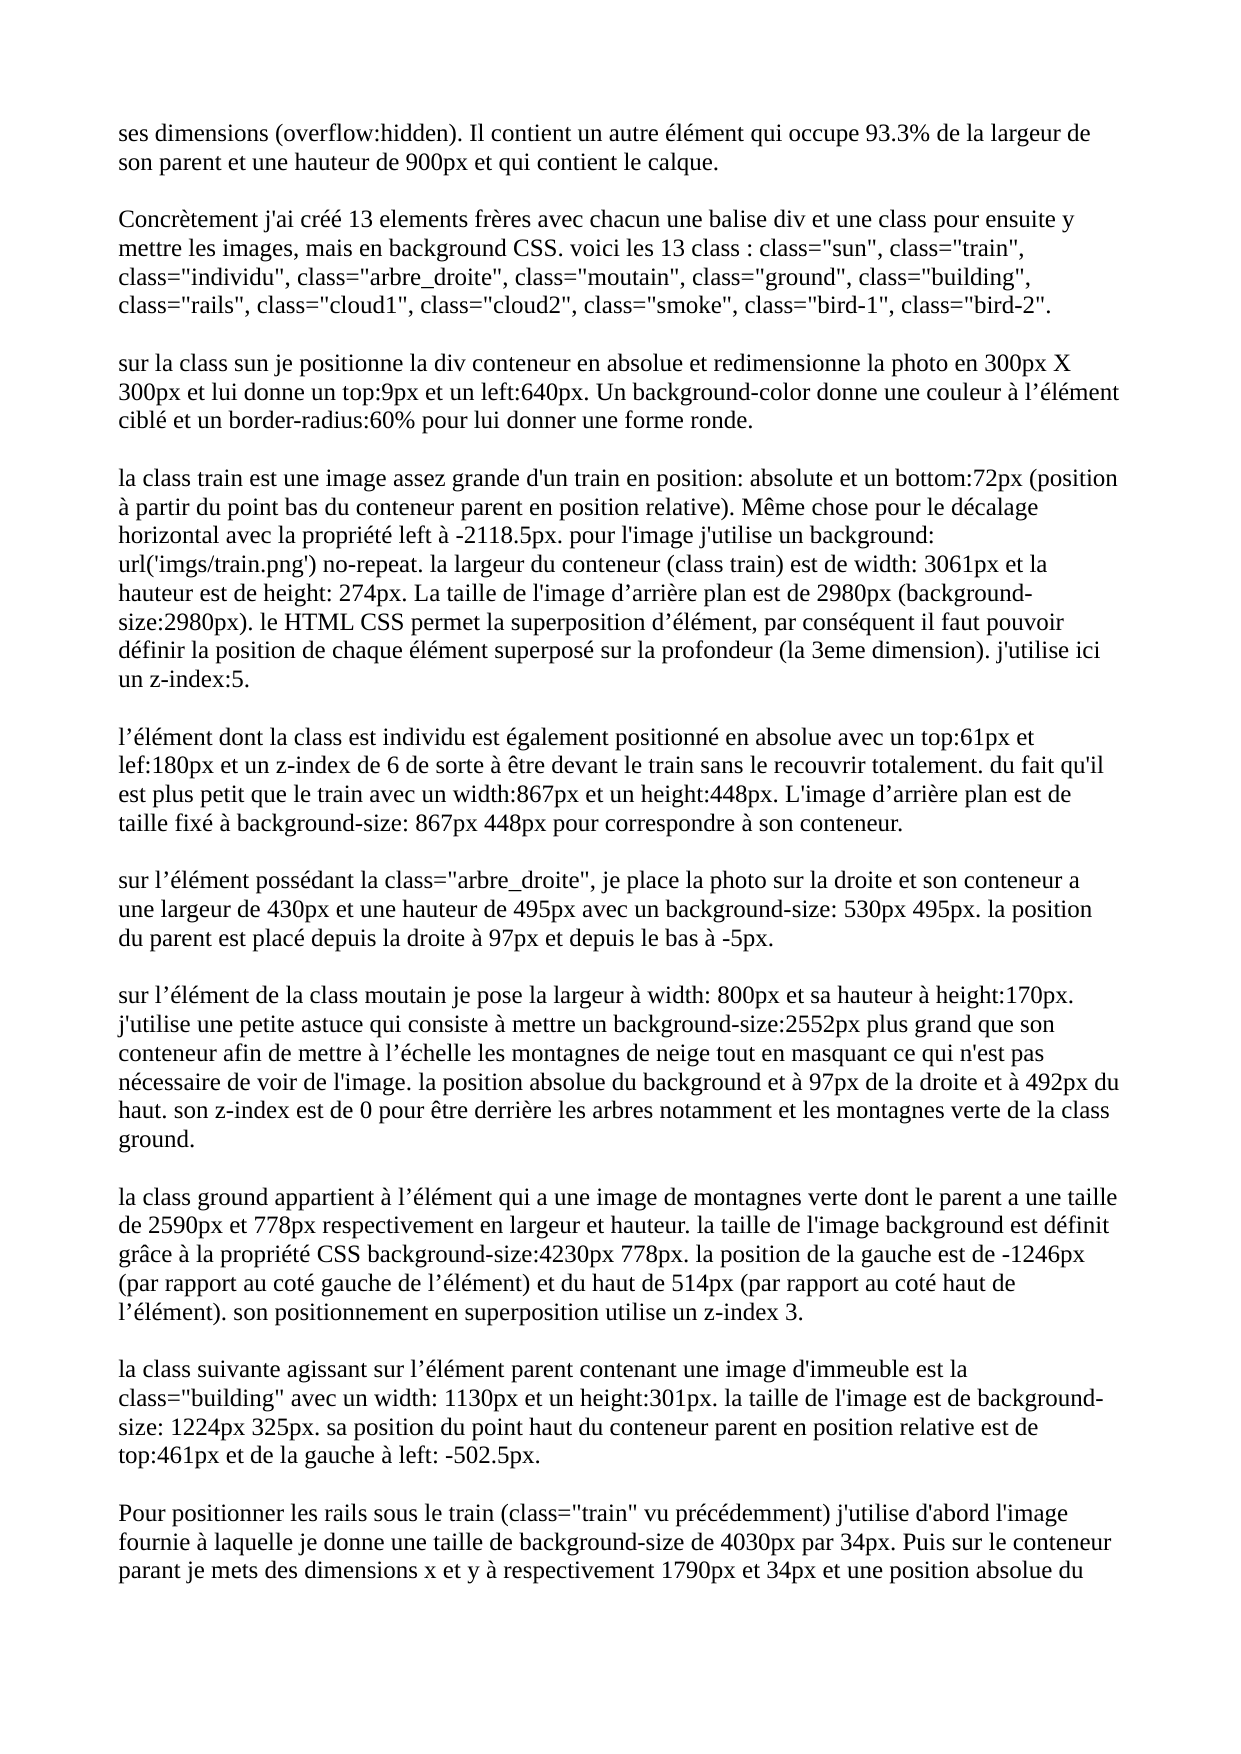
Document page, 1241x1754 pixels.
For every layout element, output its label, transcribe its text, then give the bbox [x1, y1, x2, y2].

text Concrètement j'ai créé 13 elements frères avec chacun une balise div et une class pour ensuite y mettre les images, mais en background CSS. voici les 13 class : class="sun", class="train", class="individu", class="arbre_droite", class="moutain", class="ground", class="building", class="rails", class="cloud1", class="cloud2", class="smoke", class="bird-1", class="bird-2". [118, 204, 1122, 319]
text Pour positionner les rails sous le train (class="train" vu précédemment) j'utilise d'abord l'image fournie à laquelle je donne une taille de background-size de 4030px par 34px. Puis sur le conteneur parant je mets des dimensions x et y à respectivement 1790px et 34px et une position absolue du [118, 1498, 1122, 1584]
text sur la class sun je positionne la div conteneur en absolue et redimensionne la photo en 300px X 300px et lui donne un top:9px et un left:640px. Un background-color donne une couleur à l’élément ciblé et un border-radius:60% pour lui donner une forme ronde. [118, 348, 1122, 434]
text sur l’élément de la class moutain je pose la largeur à width: 800px et sa hauteur à height:170px. j'utilise une petite astuce qui consiste à mettre un background-size:2552px plus grand que son conteneur afin de mettre à l’échelle les montagnes de neige tout en masquant ce qui n'est pas nécessaire de voir de l'image. la position absolue du background et à 97px de la droite et à 492px du haut. son z-index est de 0 pour être derrière les arbres notamment et les montagnes verte de la class ground. [118, 981, 1122, 1153]
text la class ground appartient à l’élément qui a une image de montagnes verte dont le parent a une taille de 2590px et 778px respectivement en largeur et hauteur. la taille de l'image background est définit grâce à la propriété CSS background-size:4230px 778px. la position de la gauche est de -1246px (par rapport au coté gauche de l’élément) et du haut de 514px (par rapport au coté haut de l’élément). son positionnement en superposition utilise un z-index 3. [118, 1182, 1122, 1326]
text la class suivante agissant sur l’élément parent contenant une image d'immeuble est la class="building" avec un width: 1130px et un height:301px. la taille de l'image est de background-size: 1224px 325px. sa position du point haut du conteneur parent en position relative est de top:461px et de la gauche à left: -502.5px. [118, 1354, 1122, 1469]
text sur l’élément possédant la class="arbre_droite", je place la photo sur la droite et son conteneur a une largeur de 430px et une hauteur de 495px avec un background-size: 530px 495px. la position du parent est placé depuis la droite à 97px et depuis le bas à -5px. [118, 866, 1122, 952]
text la class train est une image assez grande d'un train en position: absolute et un bottom:72px (position à partir du point bas du conteneur parent en position relative). Même chose pour le décalage horizontal avec la propriété left à -2118.5px. pour l'image j'utilise un background: url('imgs/train.png') no-repeat. la largeur du conteneur (class train) est de width: 3061px et la hauteur est de height: 274px. La taille de l'image d’arrière plan est de 2980px (background-size:2980px). le HTML CSS permet la superposition d’élément, par conséquent il faut pouvoir définir la position de chaque élément superposé sur la profondeur (la 3eme dimension). j'utilise ici un z-index:5. [118, 463, 1122, 693]
text l’élément dont la class est individu est également positionné en absolue avec un top:61px et lef:180px et un z-index de 6 de sorte à être devant le train sans le recouvrir totalement. du fait qu'il est plus petit que le train avec un width:867px et un height:448px. L'image d’arrière plan est de taille fixé à background-size: 867px 448px pour correspondre à son conteneur. [118, 722, 1122, 837]
text ses dimensions (overflow:hidden). Il contient un autre élément qui occupe 93.3% de la largeur de son parent et une hauteur de 900px et qui contient le calque. [118, 118, 1122, 176]
